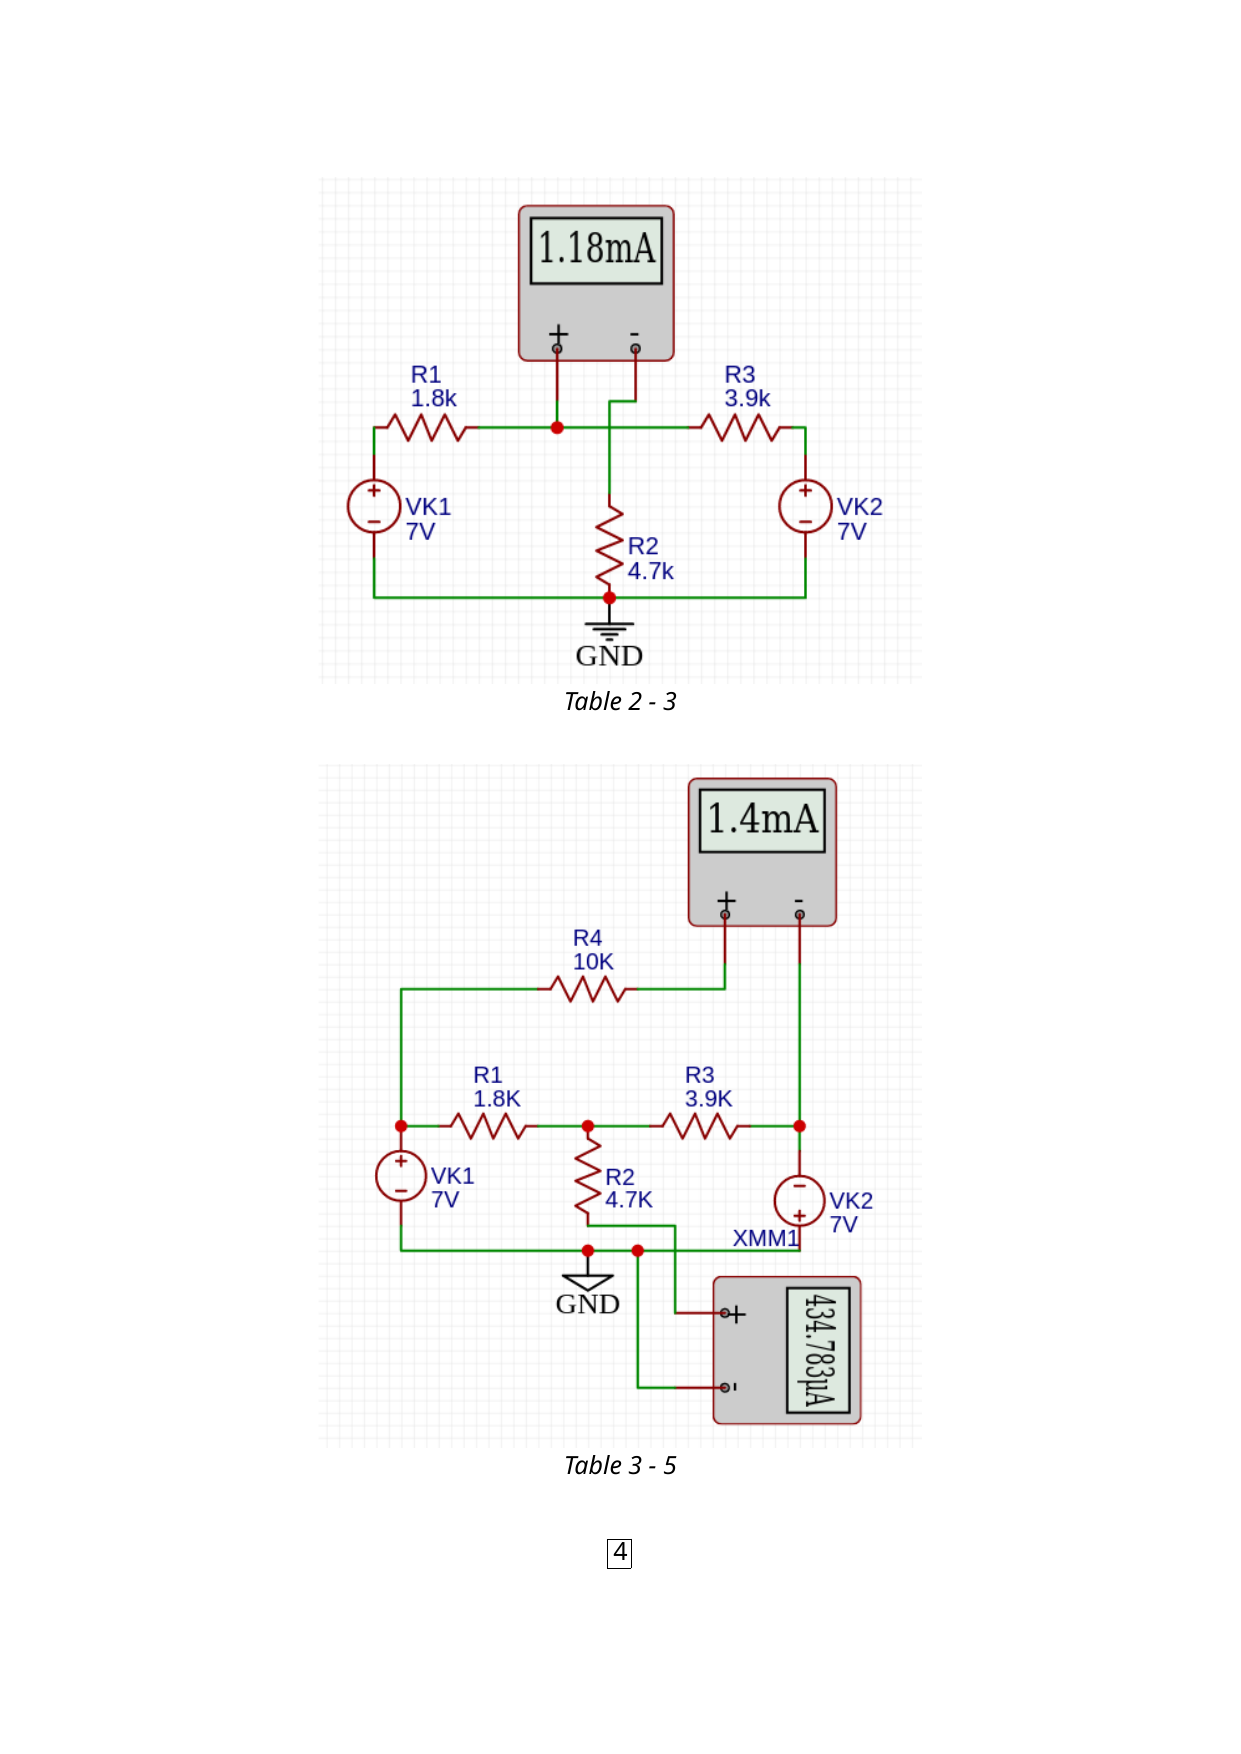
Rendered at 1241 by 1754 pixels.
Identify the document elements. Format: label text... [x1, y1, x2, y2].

text Table 3 - 5 [318, 1448, 922, 1482]
text Table 2 - 3 [318, 684, 922, 718]
picture [318, 764, 922, 1448]
picture [318, 177, 922, 684]
